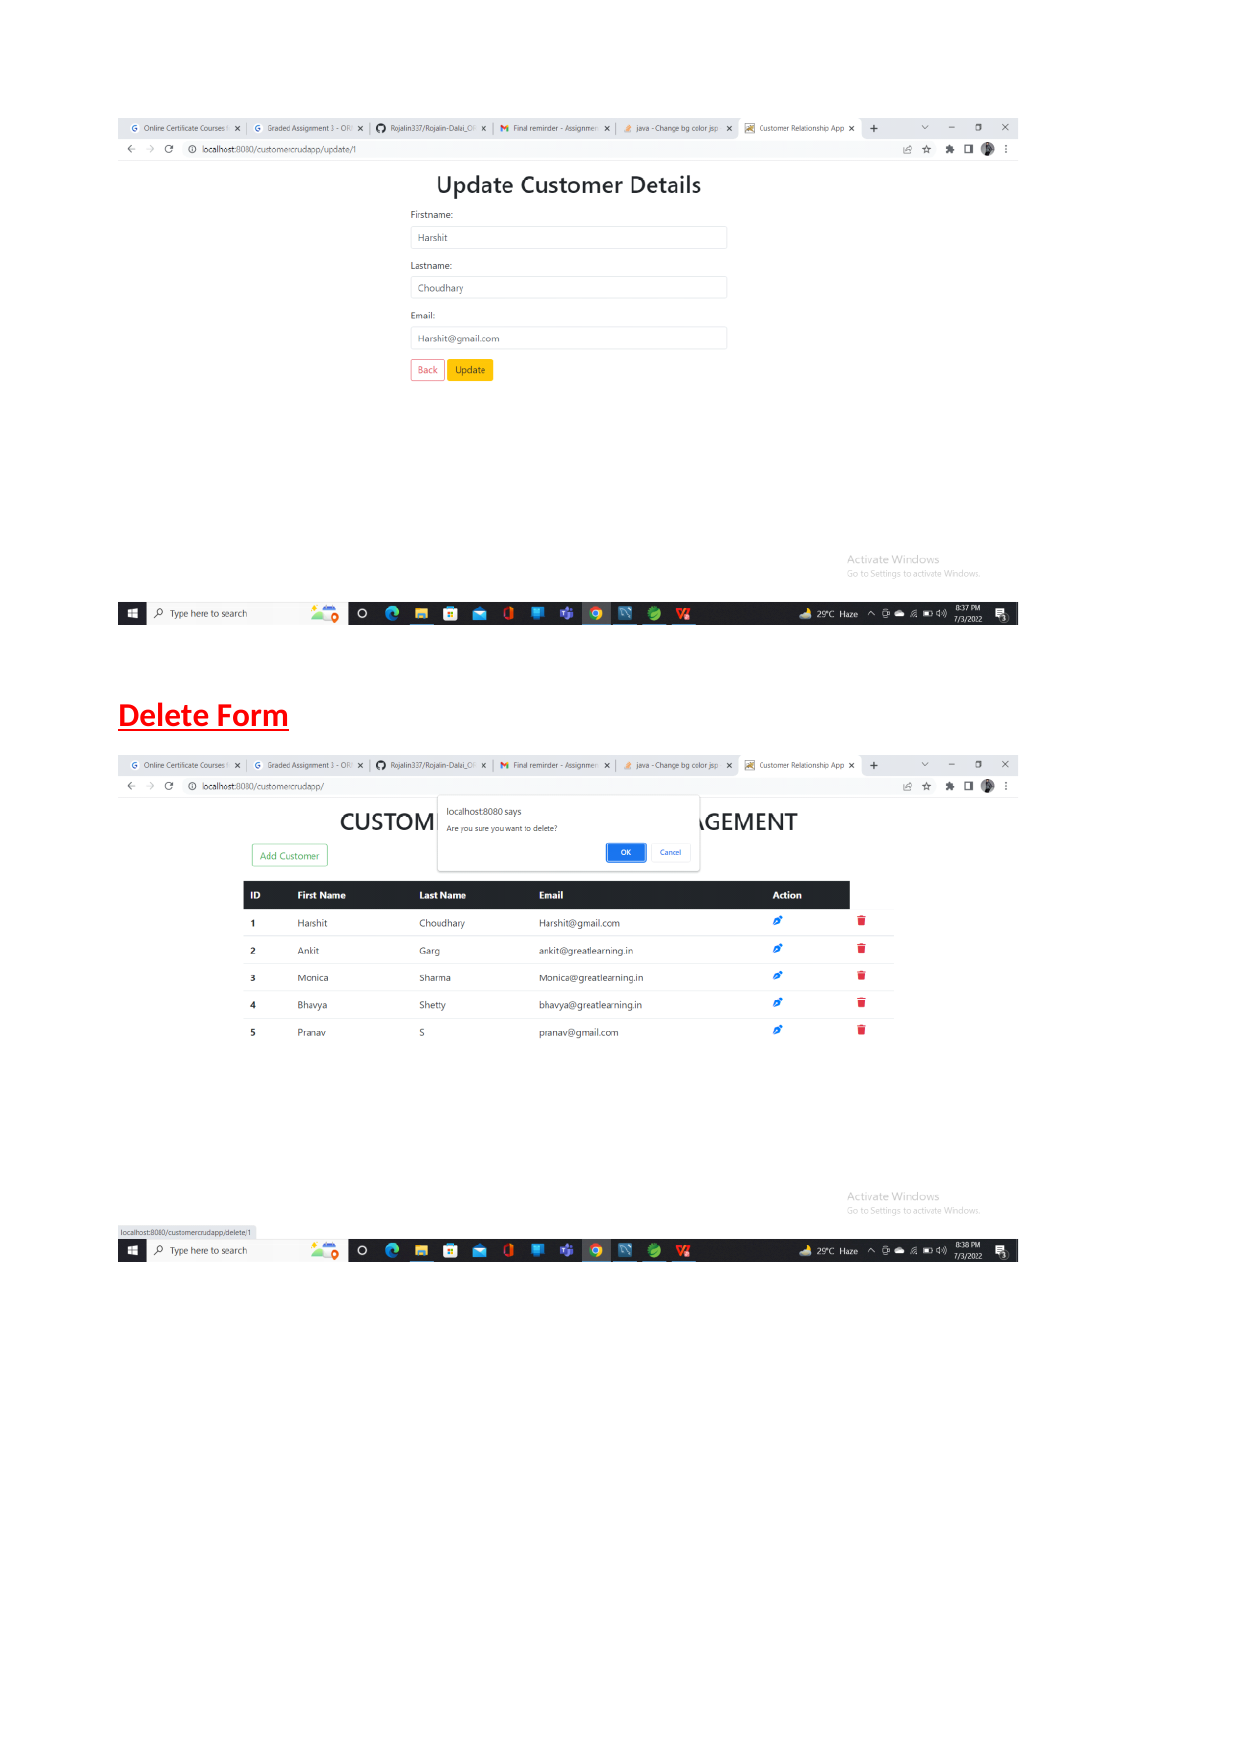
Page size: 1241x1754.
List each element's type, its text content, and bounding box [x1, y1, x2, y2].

text Delete Form [118, 694, 1122, 735]
